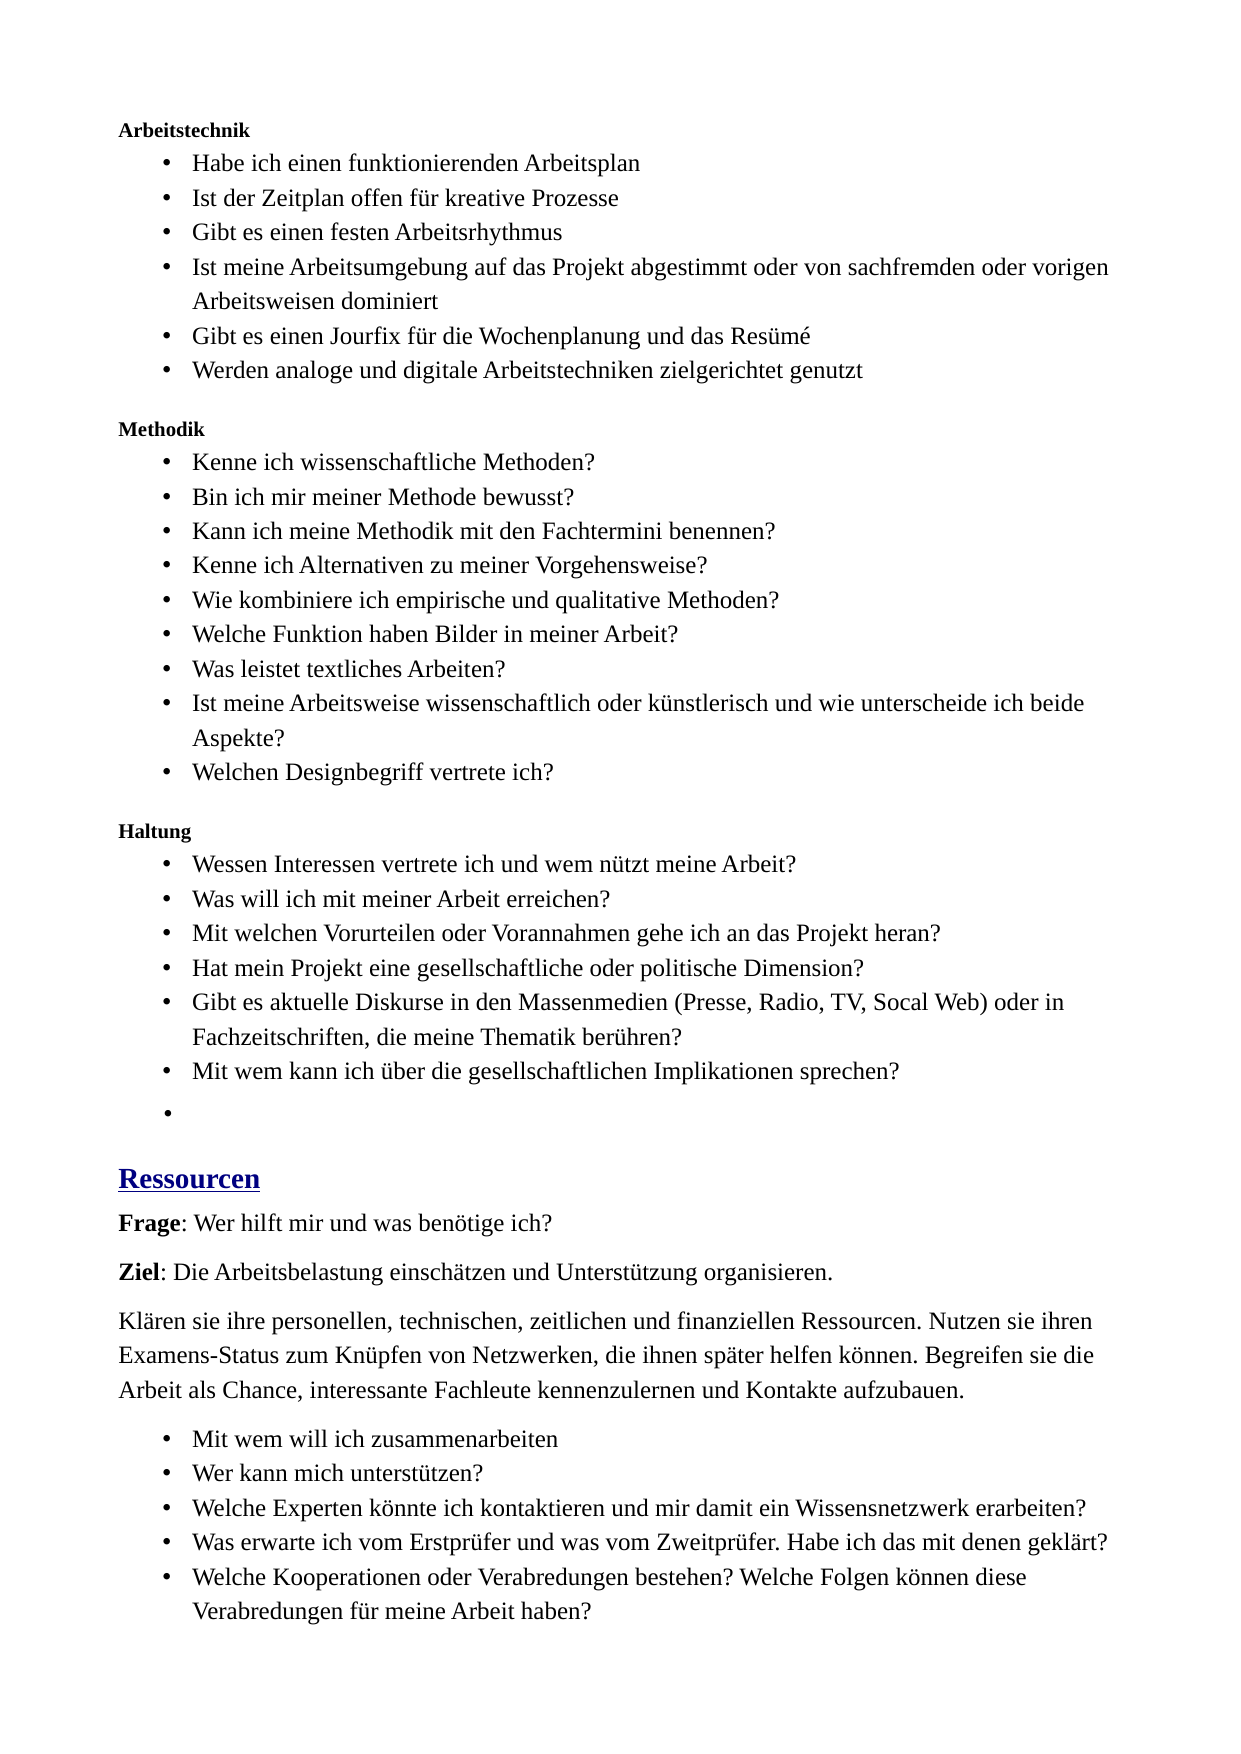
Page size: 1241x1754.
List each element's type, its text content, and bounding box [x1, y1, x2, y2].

list Mit wem kann ich über die gesellschaftlichen Implikationen sprechen? [162, 1056, 1122, 1085]
list Was leistet textliches Arbeiten? [162, 654, 1122, 683]
list Mit wem will ich zusammenarbeiten [162, 1424, 1122, 1453]
list Welche Funktion haben Bilder in meiner Arbeit? [162, 619, 1122, 648]
list Gibt es einen festen Arbeitsrhythmus [162, 217, 1122, 246]
subtitle Ressourcen [118, 1162, 1122, 1195]
list Bin ich mir meiner Methode bewusst? [162, 482, 1122, 510]
list Was erwarte ich vom Erstprüfer und was vom Zweitprüfer. Habe ich das mit denen geklärt? [162, 1527, 1122, 1556]
list Kenne ich wissenschaftliche Methoden? [162, 447, 1122, 476]
list Wer kann mich unterstützen? [162, 1458, 1122, 1487]
text Frage: Wer hilft mir und was benötige ich? [118, 1208, 1122, 1236]
list Habe ich einen funktionierenden Arbeitsplan [162, 148, 1122, 177]
subtitle Haltung [118, 819, 1122, 843]
list Hat mein Projekt eine gesellschaftliche oder politische Dimension? [162, 953, 1122, 982]
list Was will ich mit meiner Arbeit erreichen? [162, 884, 1122, 913]
list Ist meine Arbeitsweise wissenschaftlich oder künstlerisch und wie unterscheide ich beide Aspekte? [162, 688, 1122, 752]
list Welche Kooperationen oder Verabredungen bestehen? Welche Folgen können diese Verabredungen für meine Arbeit haben? [162, 1562, 1122, 1625]
list Wie kombiniere ich empirische und qualitative Methoden? [162, 585, 1122, 614]
list Wessen Interessen vertrete ich und wem nützt meine Arbeit? [162, 849, 1122, 878]
list Ist der Zeitplan offen für kreative Prozesse [162, 183, 1122, 212]
list Gibt es aktuelle Diskurse in den Massenmedien (Presse, Radio, TV, Socal Web) oder in Fachzeitschriften, die meine Thematik berühren? [162, 987, 1122, 1051]
subtitle Methodik [118, 417, 1122, 441]
list Welche Experten könnte ich kontaktieren und mir damit ein Wissensnetzwerk erarbeiten? [162, 1493, 1122, 1522]
text Klären sie ihre personellen, technischen, zeitlichen und finanziellen Ressourcen. Nutzen sie ihren Examens-Status zum Knüpfen von Netzwerken, die ihnen später helfen können. Begreifen sie die Arbeit als Chance, interessante Fachleute kennenzulernen und Kontakte aufzubauen. [118, 1306, 1122, 1403]
list Kenne ich Alternativen zu meiner Vorgehensweise? [162, 551, 1122, 579]
subtitle Arbeitstechnik [118, 118, 1122, 142]
list Kann ich meine Methodik mit den Fachtermini benennen? [162, 516, 1122, 545]
list Gibt es einen Jourfix für die Wochenplanung und das Resümé [162, 321, 1122, 349]
list Mit welchen Vorurteilen oder Vorannahmen gehe ich an das Projekt heran? [162, 918, 1122, 947]
list Ist meine Arbeitsumgebung auf das Projekt abgestimmt oder von sachfremden oder vorigen Arbeitsweisen dominiert [162, 252, 1122, 315]
text Ziel: Die Arbeitsbelastung einschätzen und Unterstützung organisieren. [118, 1257, 1122, 1286]
list Werden analoge und digitale Arbeitstechniken zielgerichtet genutzt [162, 355, 1122, 384]
list Welchen Designbegriff vertrete ich? [162, 757, 1122, 786]
